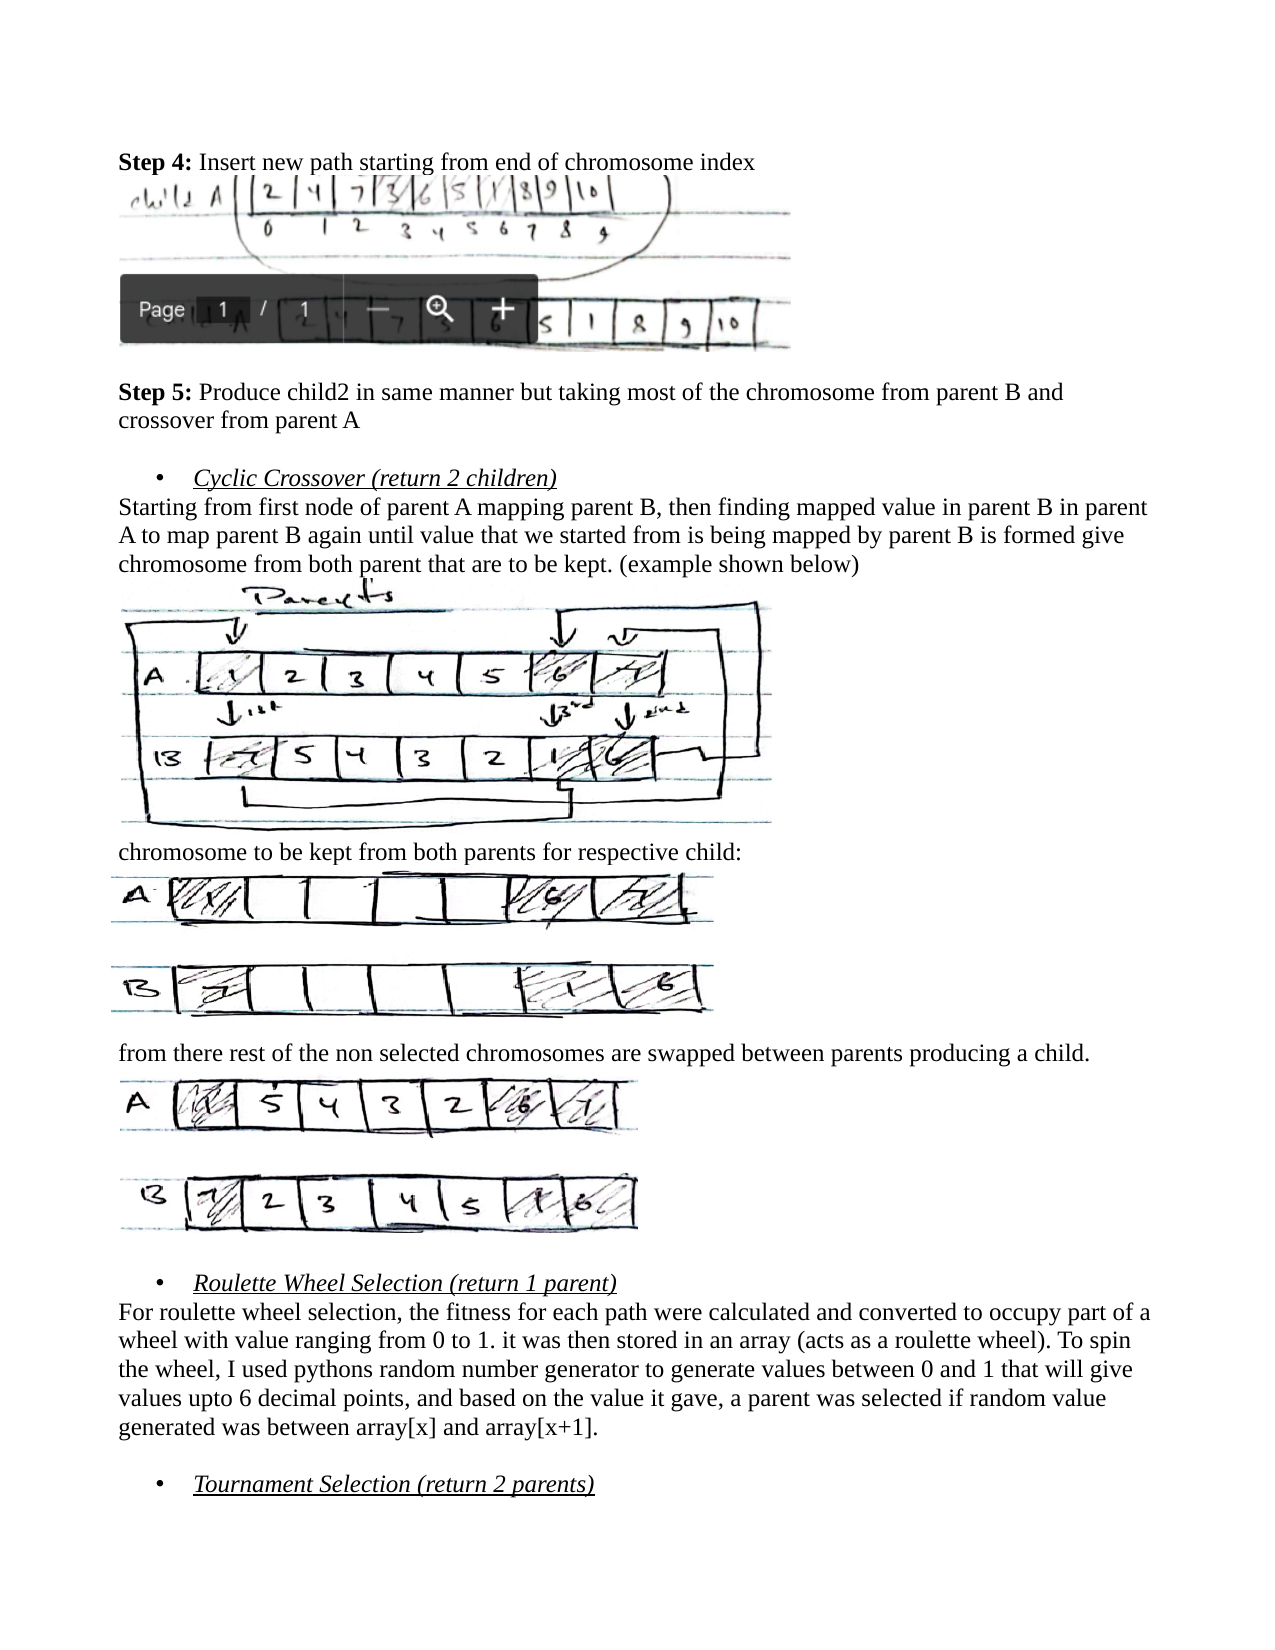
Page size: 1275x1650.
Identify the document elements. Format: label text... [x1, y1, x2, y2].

text chromosome to be kept from both parents for respective child: [118, 837, 1157, 866]
text For roulette wheel selection, the fitness for each path were calculated and converted to occupy part of a wheel with value ranging from 0 to 1. it was then stored in an array (acts as a roulette wheel). To spin the wheel, I used pythons random number generator to generate values between 0 and 1 that will give values upto 6 decimal points, and based on the value it gave, a parent was selected if random value generated was between array[x] and array[x+1]. [118, 1297, 1157, 1441]
text from there rest of the non selected chromosomes are swapped between parents producing a child. [118, 1038, 1157, 1067]
list Roulette Wheel Selection (return 1 parent) [156, 1268, 1157, 1297]
list Tournament Selection (return 2 parents) [156, 1469, 1157, 1498]
text Step 4: Insert new path starting from end of chromosome index [118, 147, 1157, 176]
text Starting from first node of parent A mapping parent B, then finding mapped value in parent B in parent A to map parent B again until value that we started from is being mapped by parent B is formed give chromosome from both parent that are to be kept. (example shown below) [118, 492, 1157, 578]
picture [120, 1066, 638, 1233]
text Step 5: Produce child2 in same manner but taking most of the chromosome from parent B and crossover from parent A [118, 377, 1157, 434]
list Cyclic Crossover (return 2 children) [156, 463, 1157, 492]
picture [121, 578, 772, 833]
picture [111, 865, 714, 1021]
picture [119, 175, 791, 352]
